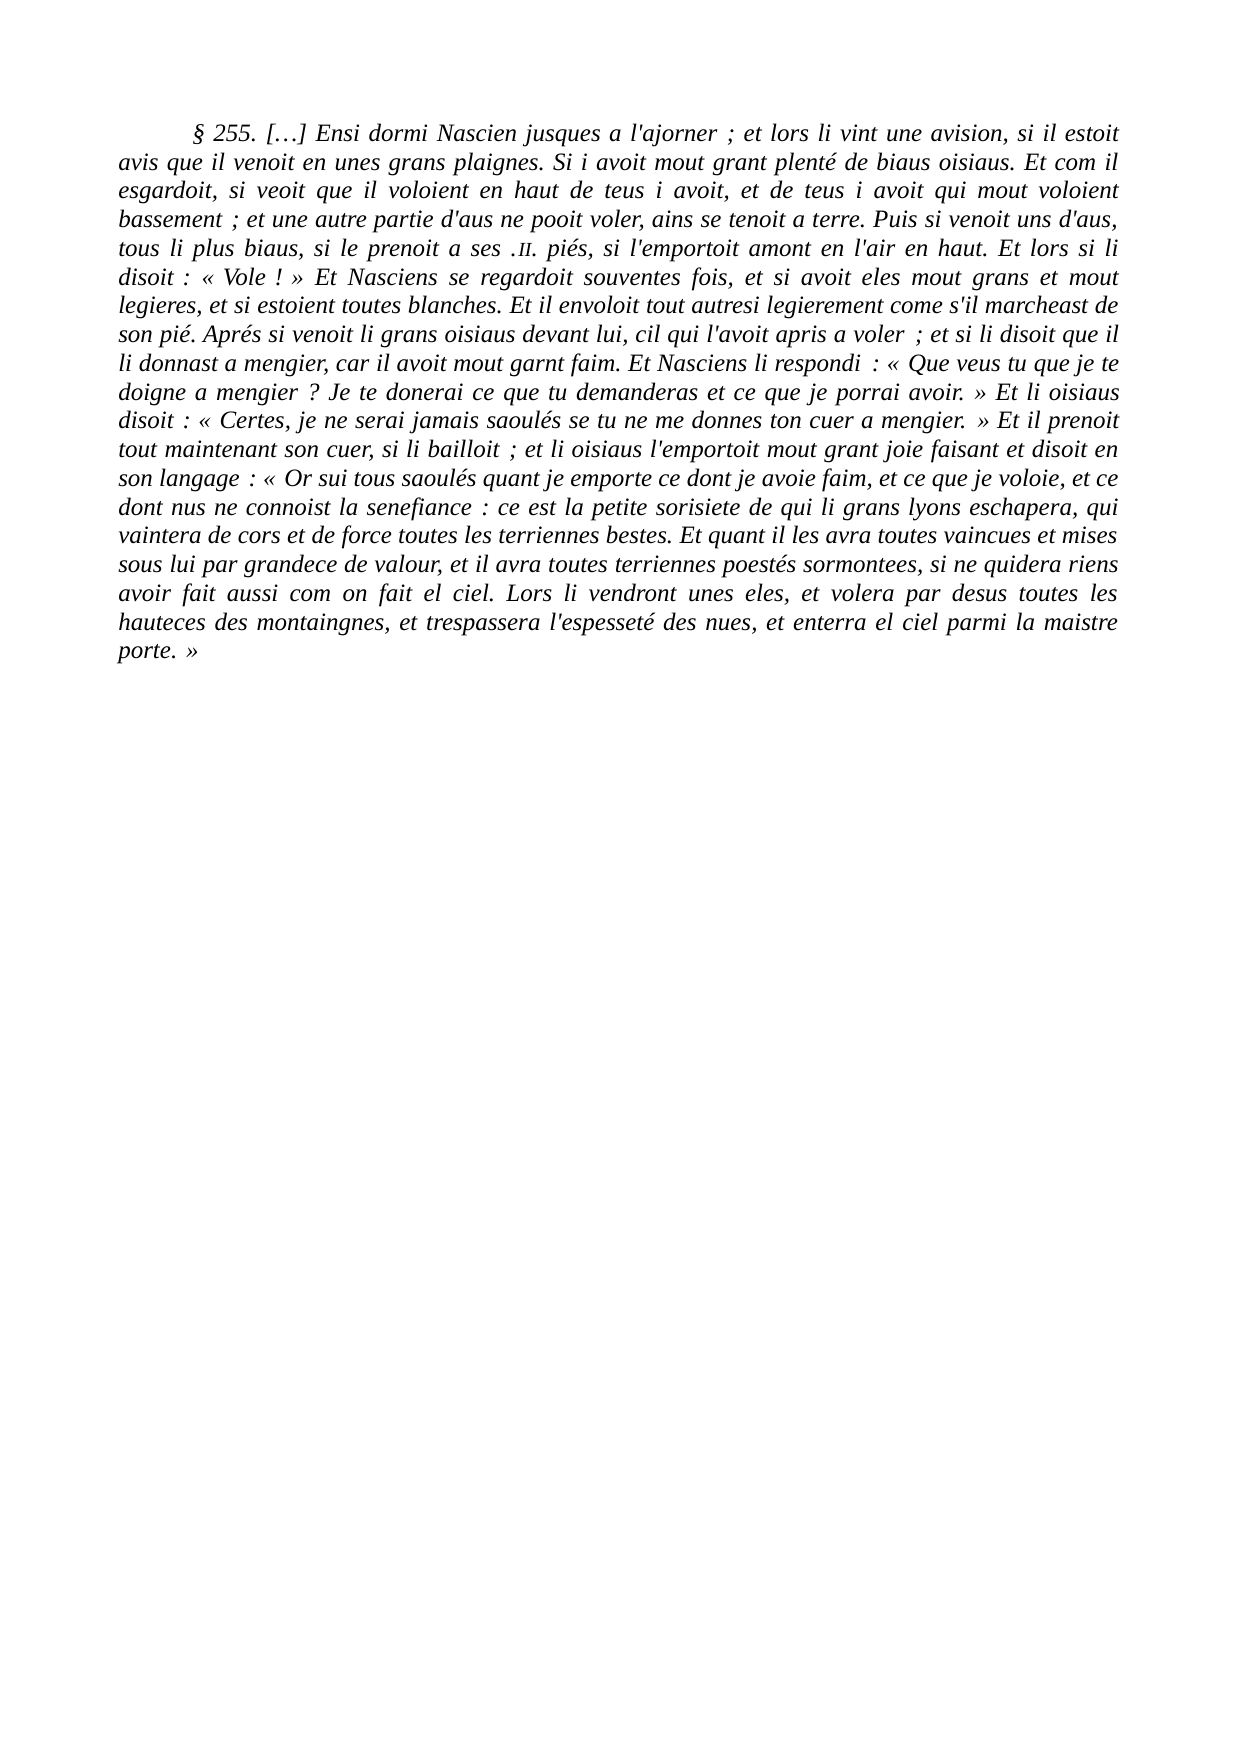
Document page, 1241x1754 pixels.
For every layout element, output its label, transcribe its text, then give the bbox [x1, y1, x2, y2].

text § 255. […] Ensi dormi Nascien jusques a l'ajorner ; et lors li vint une avision, si il estoit avis que il venoit en unes grans plaignes. Si i avoit mout grant plenté de biaus oisiaus. Et com il esgardoit, si veoit que il voloient en haut de teus i avoit, et de teus i avoit qui mout voloient bassement ; et une autre partie d'aus ne pooit voler, ains se tenoit a terre. Puis si venoit uns d'aus, tous li plus biaus, si le prenoit a ses .ii. piés, si l'emportoit amont en l'air en haut. Et lors si li disoit : « Vole ! » Et Nasciens se regardoit souventes fois, et si avoit eles mout grans et mout legieres, et si estoient toutes blanches. Et il envoloit tout autresi legierement come s'il marcheast de son pié. Aprés si venoit li grans oisiaus devant lui, cil qui l'avoit apris a voler ; et si li disoit que il li donnast a mengier, car il avoit mout garnt faim. Et Nasciens li respondi : « Que veus tu que je te doigne a mengier ? Je te donerai ce que tu demanderas et ce que je porrai avoir. » Et li oisiaus disoit : « Certes, je ne serai jamais saoulés se tu ne me donnes ton cuer a mengier. » Et il prenoit tout maintenant son cuer, si li bailloit ; et li oisiaus l'emportoit mout grant joie faisant et disoit en son langage : « Or sui tous saoulés quant je emporte ce dont je avoie faim, et ce que je voloie, et ce dont nus ne connoist la senefiance : ce est la petite sorisiete de qui li grans lyons eschapera, qui vaintera de cors et de force toutes les terriennes bestes. Et quant il les avra toutes vaincues et mises sous lui par grandece de valour, et il avra toutes terriennes poestés sormontees, si ne quidera riens avoir fait aussi com on fait el ciel. Lors li vendront unes eles, et volera par desus toutes les hauteces des montaingnes, et trespassera l'espesseté des nues, et enterra el ciel parmi la maistre porte. » [118, 118, 1122, 664]
